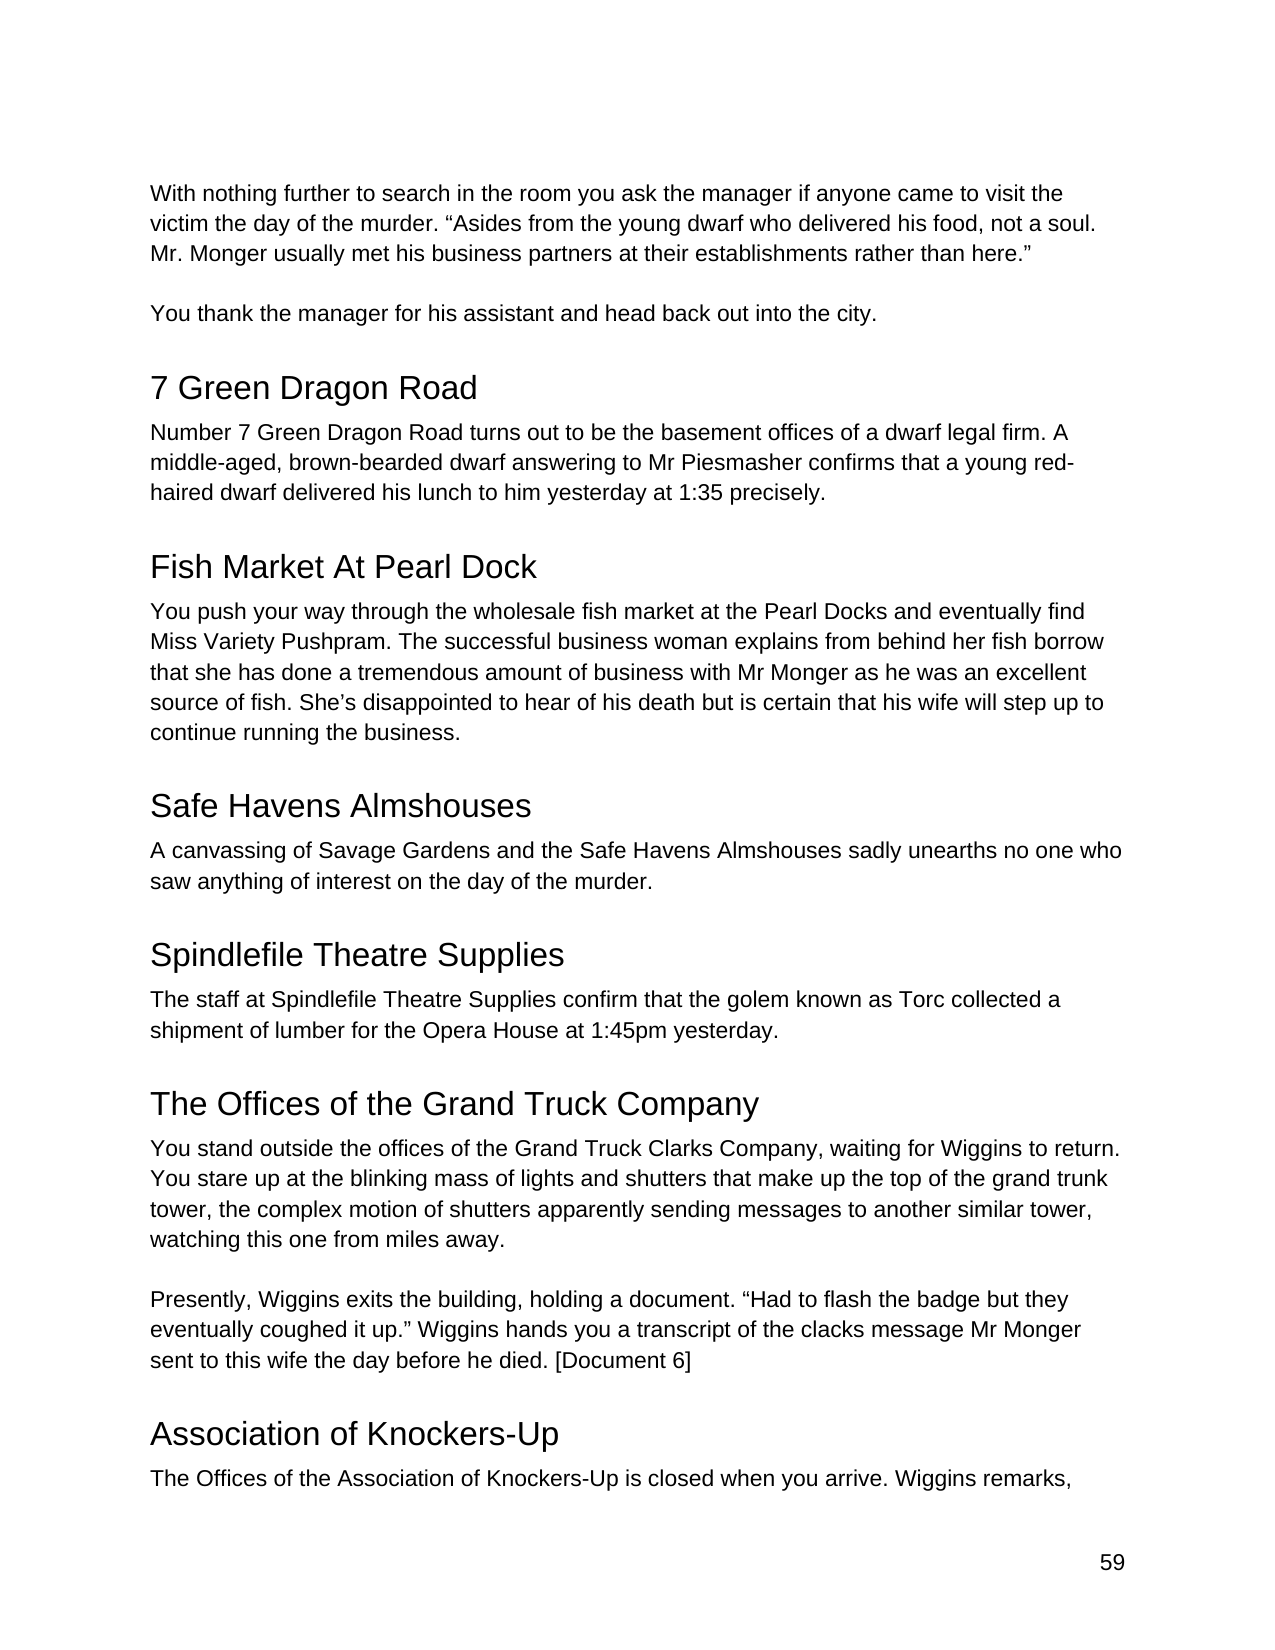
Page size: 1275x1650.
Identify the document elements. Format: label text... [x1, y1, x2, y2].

text You thank the manager for his assistant and head back out into the city. [150, 300, 1125, 327]
text Number 7 Green Dragon Road turns out to be the basement offices of a dwarf legal firm. A middle-aged, brown-bearded dwarf answering to Mr Piesmasher confirms that a young red-haired dwarf delivered his lunch to him yesterday at 1:35 precisely. [150, 419, 1125, 506]
text With nothing further to search in the room you ask the manager if anyone came to visit the victim the day of the murder. “Asides from the young dwarf who delivered his food, not a soul. Mr. Monger usually met his business partners at their establishments rather than here.” [150, 179, 1125, 266]
subtitle Association of Knockers-Up [150, 1414, 1125, 1453]
subtitle Spindlefile Theatre Supplies [150, 935, 1125, 974]
subtitle Safe Havens Almshouses [150, 787, 1125, 825]
text The staff at Spindlefile Theatre Supplies confirm that the golem known as Torc collected a shipment of lumber for the Opera House at 1:45pm yesterday. [150, 986, 1125, 1043]
text You stand outside the offices of the Grand Truck Clarks Company, waiting for Wiggins to return. You stare up at the blinking mass of lights and shutters that make up the top of the grand trunk tower, the complex motion of shutters apparently sending messages to another similar tower, watching this one from miles away. [150, 1135, 1125, 1252]
subtitle The Offices of the Grand Truck Company [150, 1084, 1125, 1123]
subtitle 7 Green Dragon Road [150, 368, 1125, 406]
subtitle Fish Market At Pearl Dock [150, 547, 1125, 586]
text A canvassing of Savage Gardens and the Safe Havens Almshouses sadly unearths no one who saw anything of interest on the day of the murder. [150, 837, 1125, 894]
text You push your way through the wholesale fish market at the Pearl Docks and eventually find Miss Variety Pushpram. The successful business woman explains from behind her fish borrow that she has done a tremendous amount of business with Mr Monger as he was an excellent source of fish. She’s disappointed to hear of his death but is certain that his wife will step up to continue running the business. [150, 598, 1125, 745]
text Presently, Wiggins exits the building, holding a document. “Had to flash the badge but they eventually coughed it up.” Wiggins hands you a transcript of the clacks message Mr Monger sent to this wife the day before he died. [Document 6] [150, 1286, 1125, 1373]
text The Offices of the Association of Knockers-Up is closed when you arrive. Wiggins remarks, [150, 1465, 1125, 1492]
